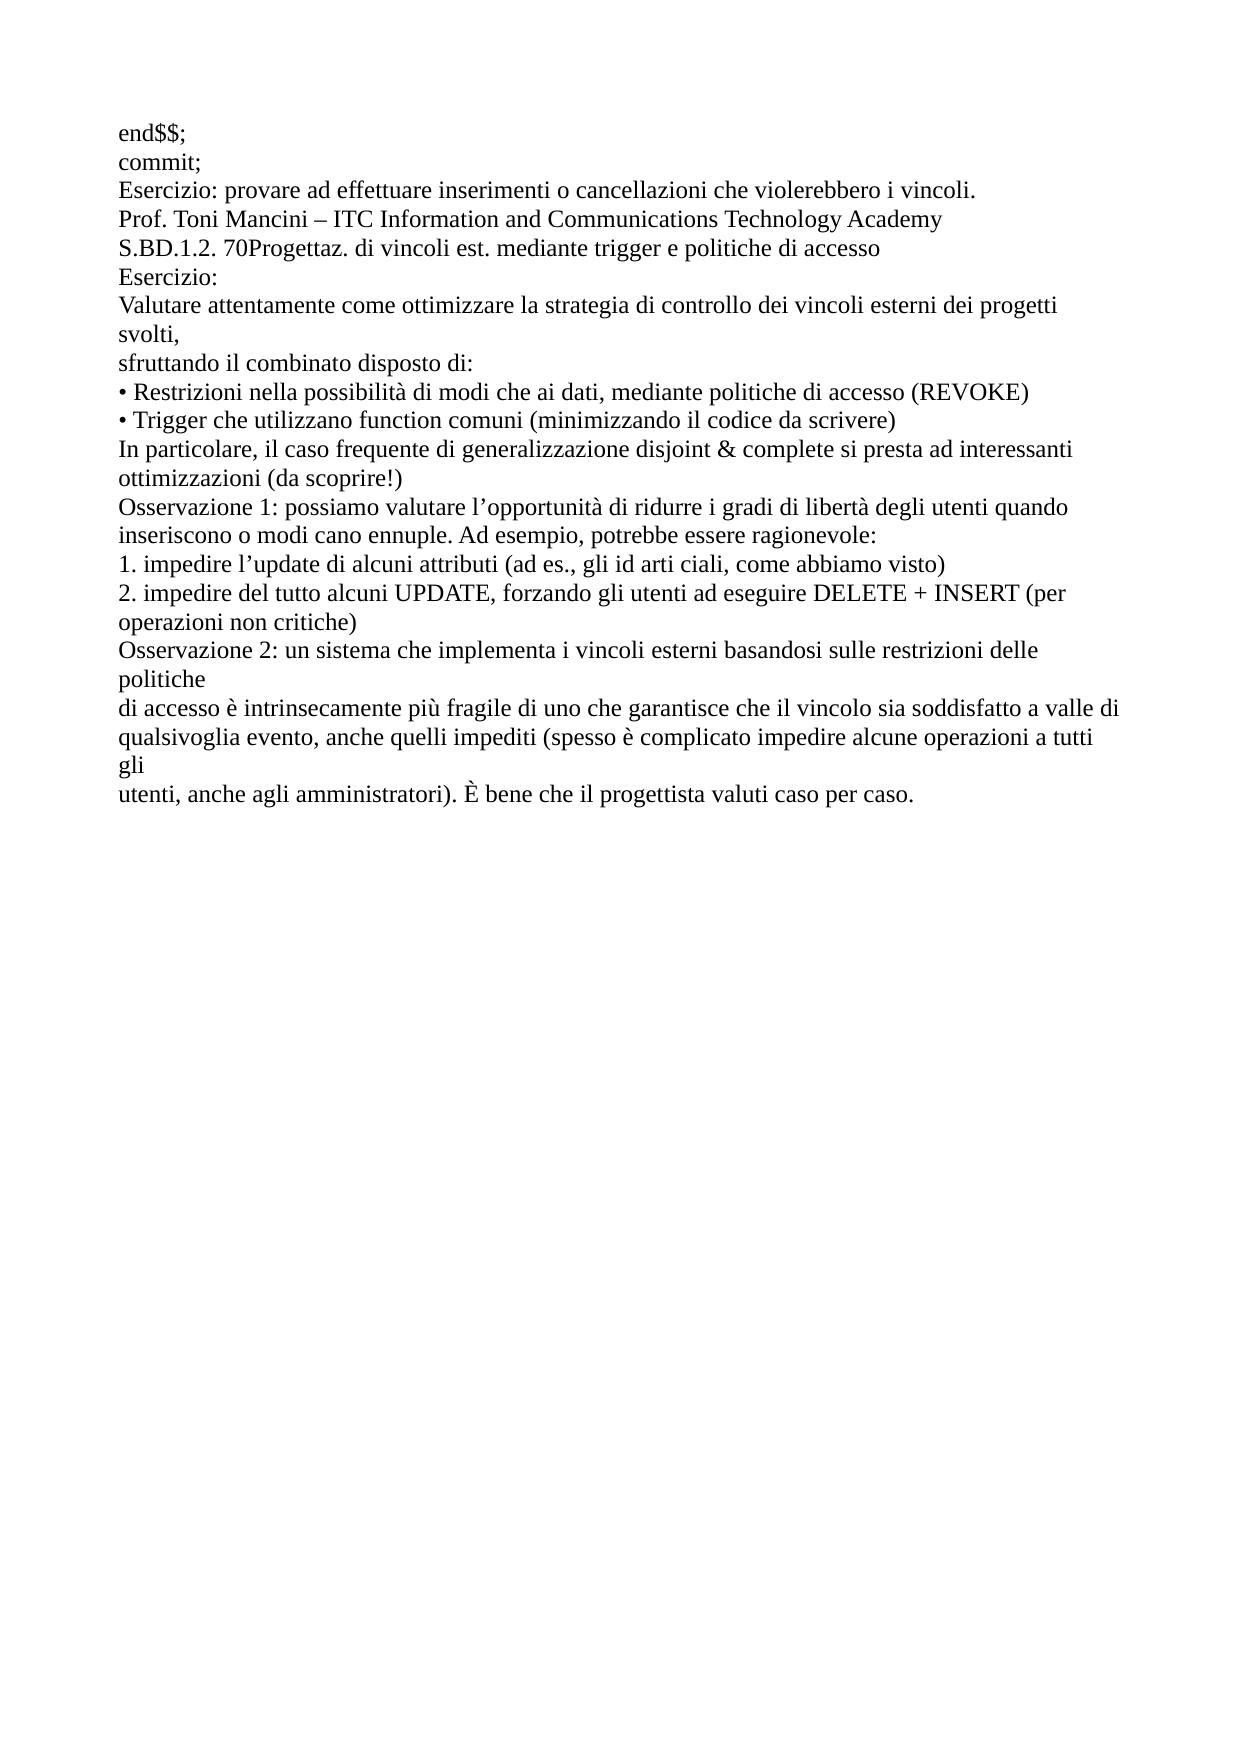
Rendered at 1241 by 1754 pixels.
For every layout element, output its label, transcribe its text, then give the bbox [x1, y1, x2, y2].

text end$$; [118, 118, 1122, 147]
text Esercizio: provare ad effettuare inserimenti o cancellazioni che violerebbero i vincoli. [118, 176, 1122, 204]
text S.BD.1.2. 70Progettaz. di vincoli est. mediante trigger e politiche di accesso [118, 233, 1122, 262]
text commit; [118, 147, 1122, 176]
text Esercizio: [118, 262, 1122, 291]
text di accesso è intrinsecamente più fragile di uno che garantisce che il vincolo sia soddisfatto a valle di [118, 693, 1122, 722]
text • Trigger che utilizzano function comuni (minimizzando il codice da scrivere) [118, 406, 1122, 434]
text Osservazione 2: un sistema che implementa i vincoli esterni basandosi sulle restrizioni delle politiche [118, 636, 1122, 693]
text In particolare, il caso frequente di generalizzazione disjoint & complete si presta ad interessanti [118, 434, 1122, 463]
text sfruttando il combinato disposto di: [118, 348, 1122, 377]
text inseriscono o modi cano ennuple. Ad esempio, potrebbe essere ragionevole: [118, 521, 1122, 549]
text qualsivoglia evento, anche quelli impediti (spesso è complicato impedire alcune operazioni a tutti gli [118, 722, 1122, 779]
text Valutare attentamente come ottimizzare la strategia di controllo dei vincoli esterni dei progetti svolti, [118, 291, 1122, 348]
text • Restrizioni nella possibilità di modi che ai dati, mediante politiche di accesso (REVOKE) [118, 377, 1122, 406]
text Osservazione 1: possiamo valutare l’opportunità di ridurre i gradi di libertà degli utenti quando [118, 492, 1122, 521]
text utenti, anche agli amministratori). È bene che il progettista valuti caso per caso. [118, 779, 1122, 808]
text 1. impedire l’update di alcuni attributi (ad es., gli id arti ciali, come abbiamo visto) [118, 549, 1122, 578]
text Prof. Toni Mancini – ITC Information and Communications Technology Academy [118, 204, 1122, 233]
text operazioni non critiche) [118, 607, 1122, 636]
text ottimizzazioni (da scoprire!) [118, 463, 1122, 492]
text 2. impedire del tutto alcuni UPDATE, forzando gli utenti ad eseguire DELETE + INSERT (per [118, 578, 1122, 607]
